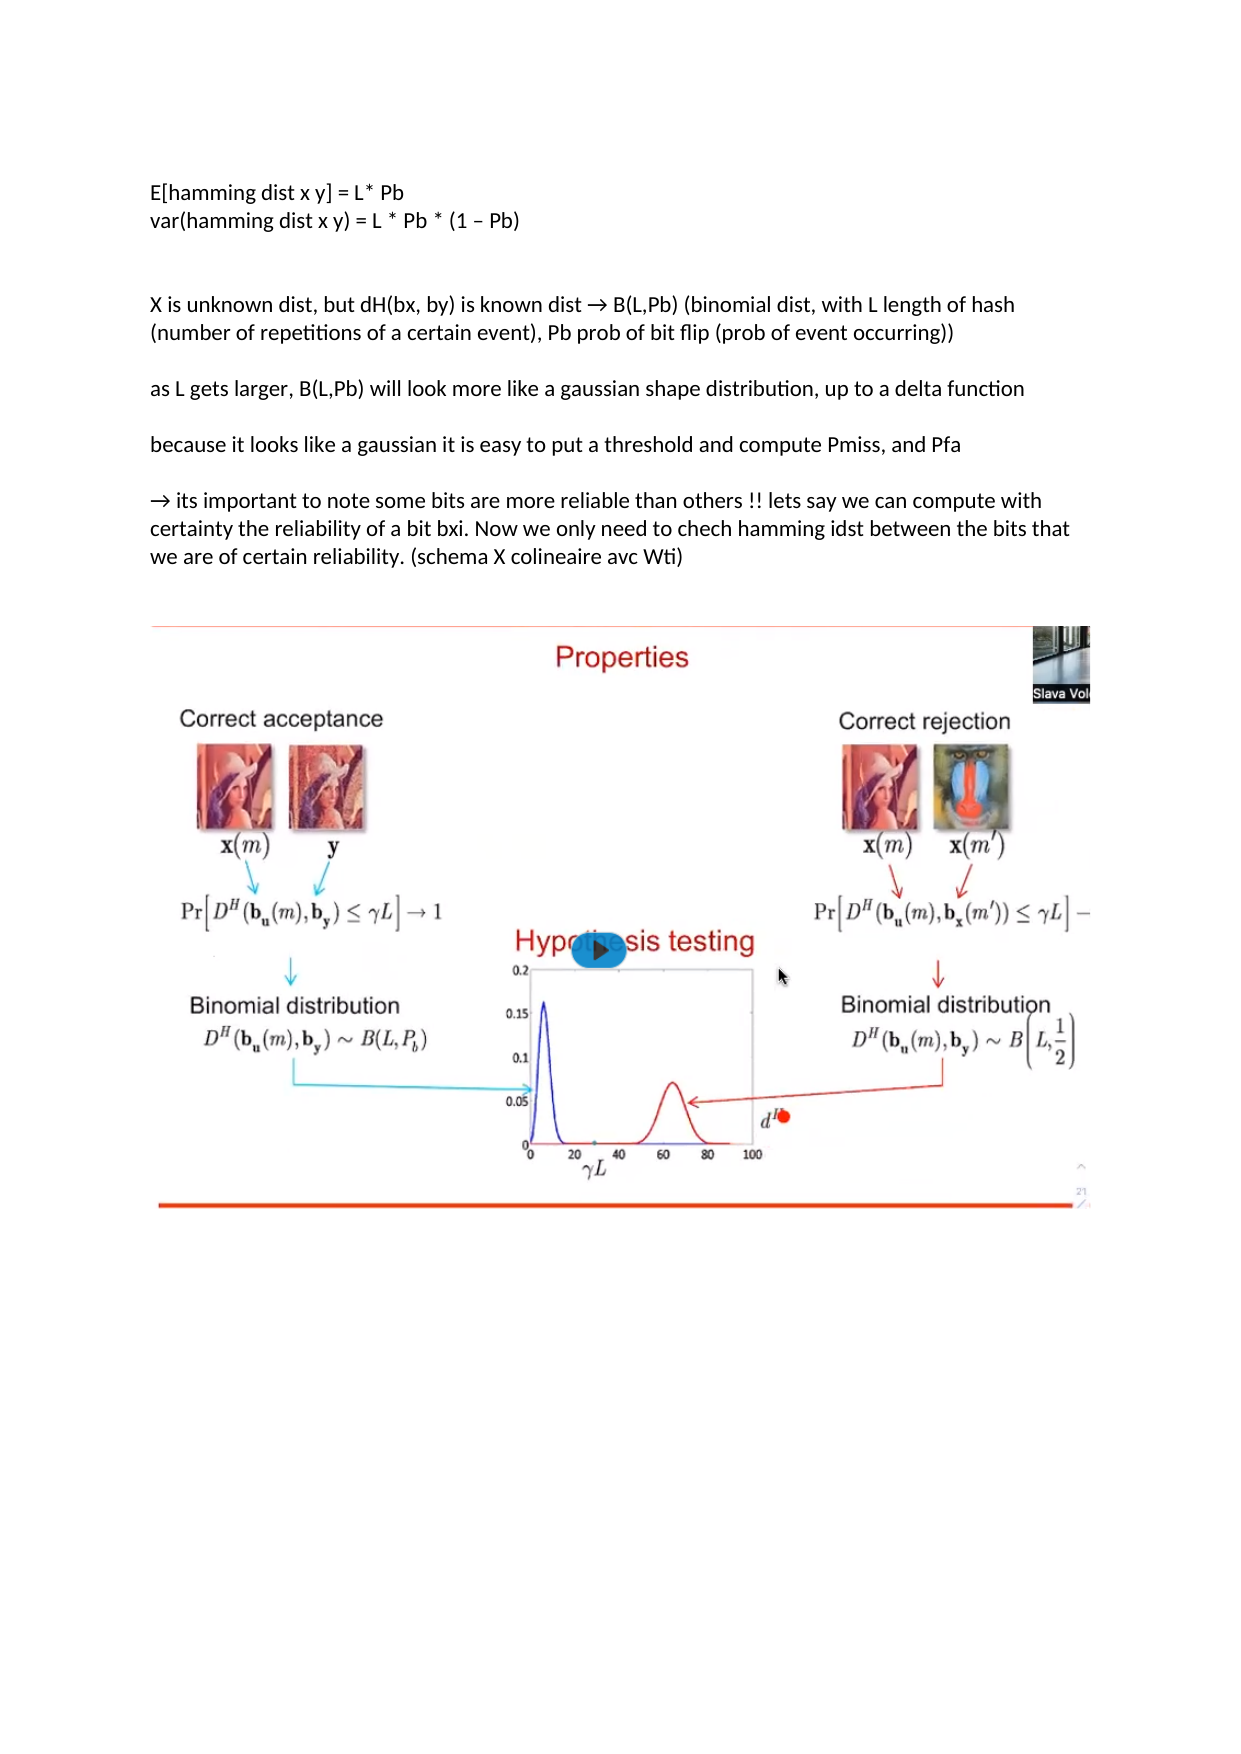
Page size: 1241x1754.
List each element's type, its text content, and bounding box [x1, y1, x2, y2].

text var(hamming dist x y) = L * Pb * (1 – Pb) [150, 206, 1090, 234]
text because it looks like a gaussian it is easy to put a threshold and compute Pmiss, and Pfa [150, 430, 1090, 458]
text as L gets larger, B(L,Pb) will look more like a gaussian shape distribution, up to a delta function [150, 374, 1090, 402]
text E[hamming dist x y] = L* Pb [150, 178, 1090, 206]
text X is unknown dist, but dH(bx, by) is known dist → B(L,Pb) (binomial dist, with L length of hash (number of repetitions of a certain event), Pb prob of bit flip (prob of event occurring)) [150, 290, 1090, 346]
picture [150, 626, 1091, 1209]
text → its important to note some bits are more reliable than others !! lets say we can compute with certainty the reliability of a bit bxi. Now we only need to chech hamming idst between the bits that we are of certain reliability. (schema X colineaire avc Wti) [150, 486, 1090, 570]
